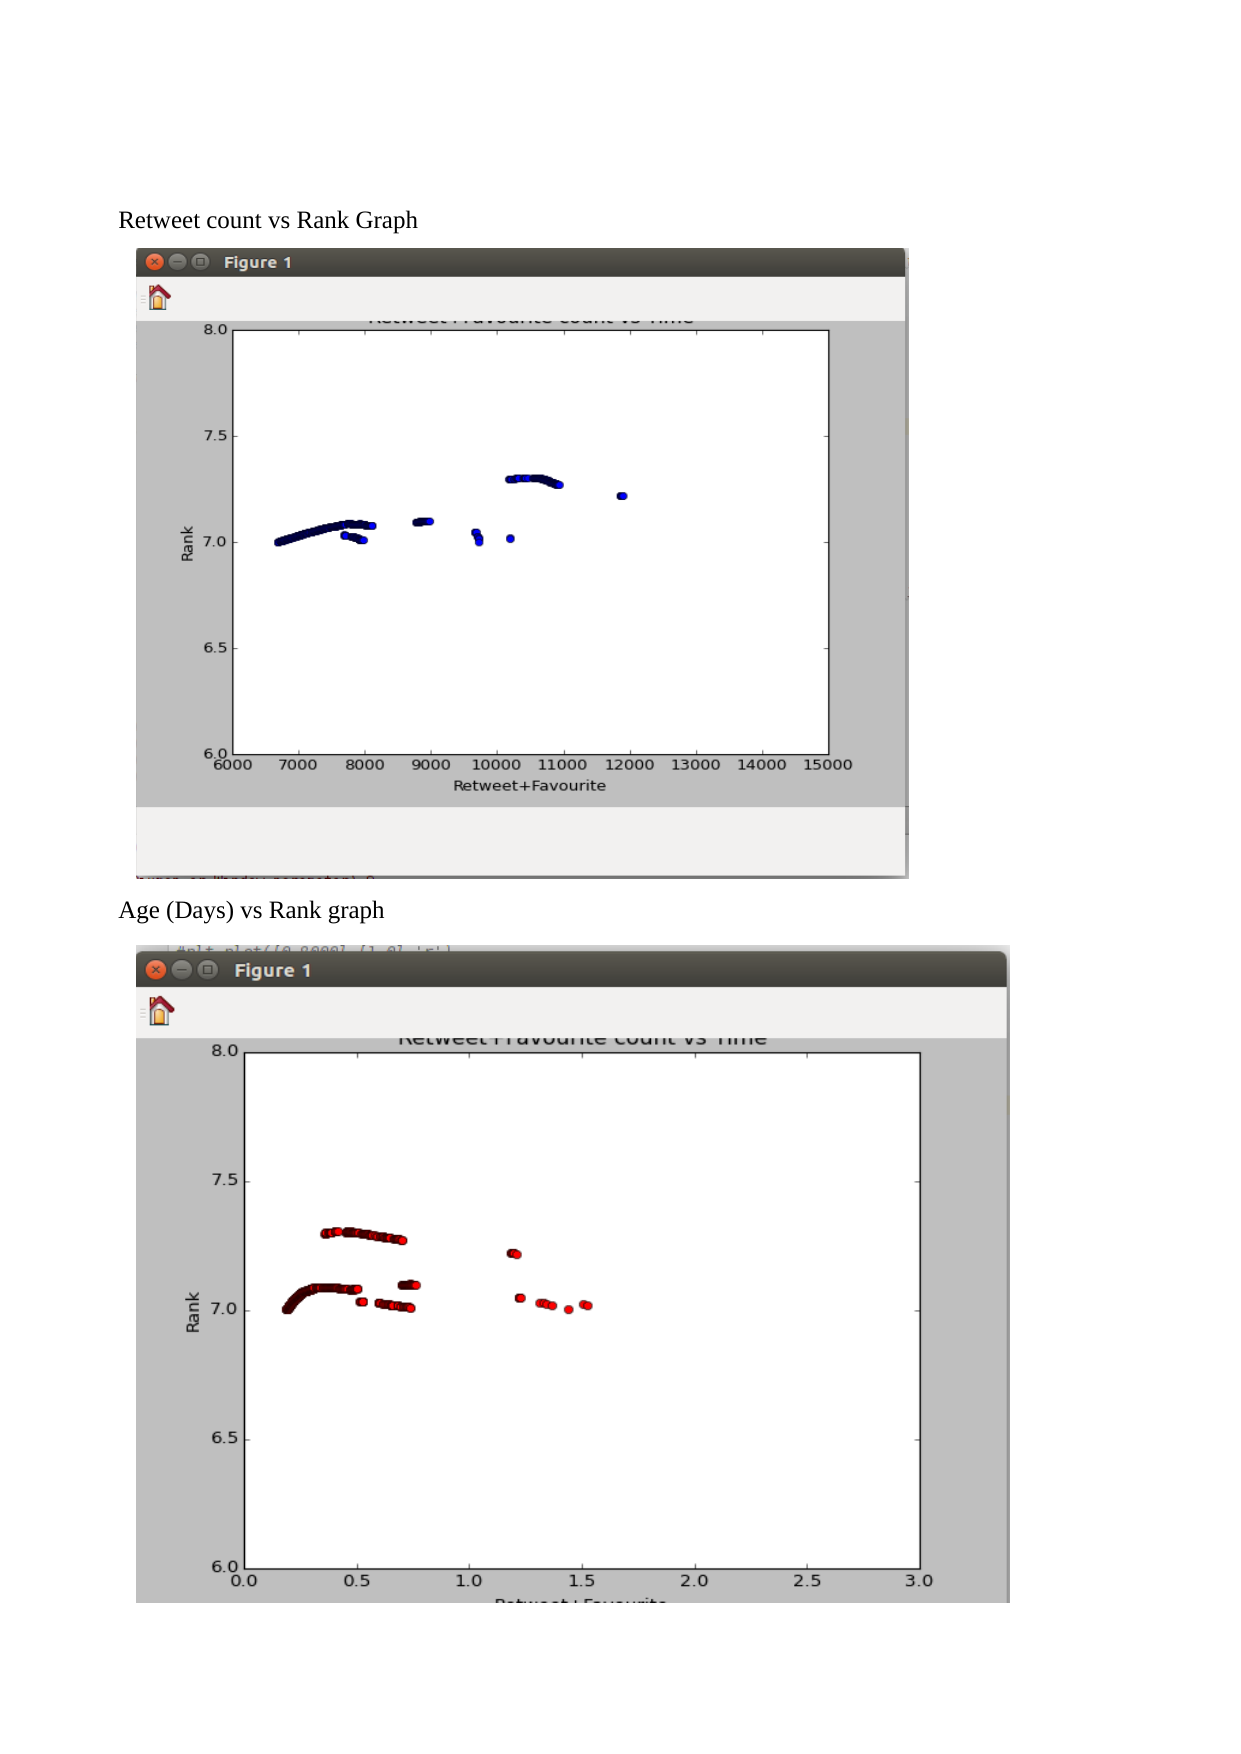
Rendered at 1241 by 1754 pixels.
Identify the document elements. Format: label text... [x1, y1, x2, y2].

text Retweet count vs Rank Graph [118, 205, 1122, 234]
text Age (Days) vs Rank graph [118, 895, 1122, 924]
picture [136, 248, 909, 879]
picture [136, 945, 1010, 1603]
